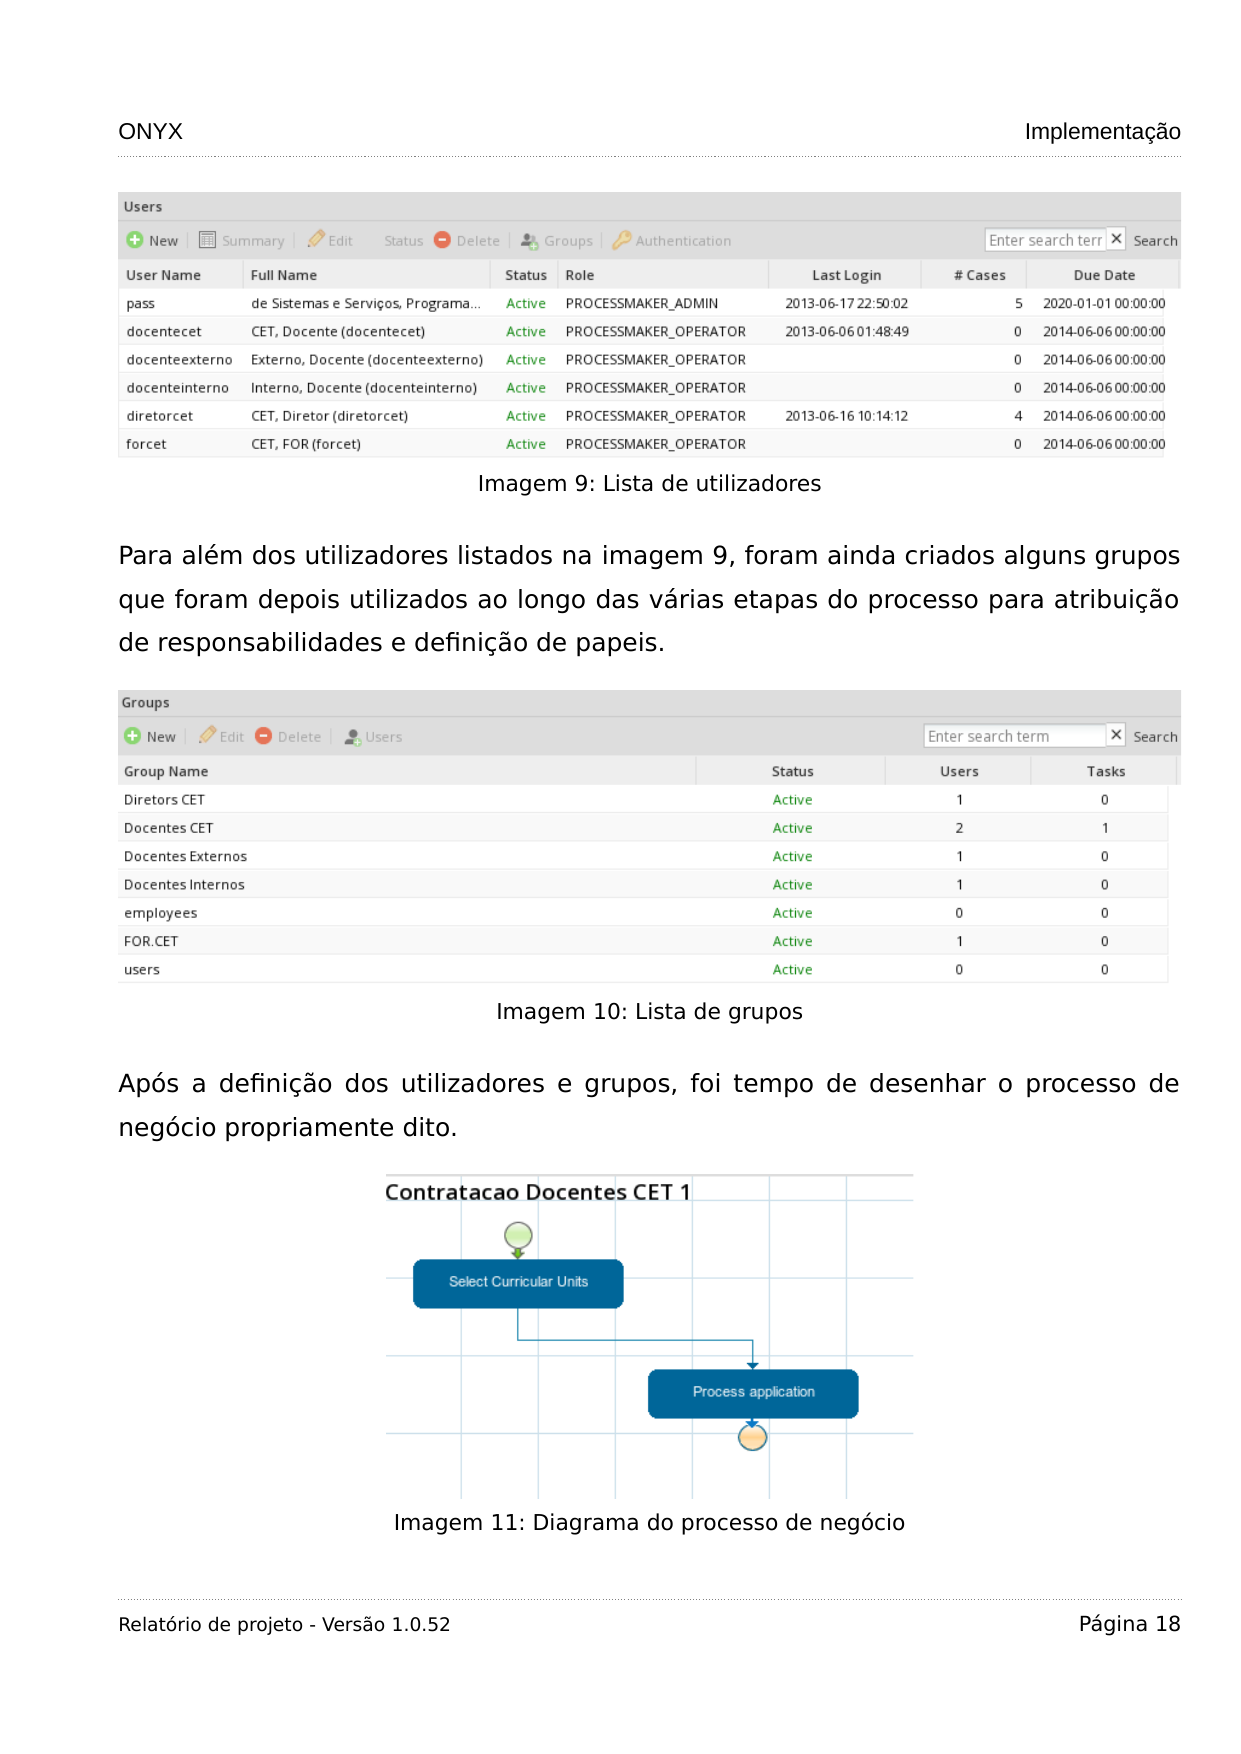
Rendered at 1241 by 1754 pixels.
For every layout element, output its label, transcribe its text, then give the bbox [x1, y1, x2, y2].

text Imagem 11: Diagrama do processo de negócio [386, 1499, 913, 1536]
text Imagem 9: Lista de utilizadores [118, 460, 1181, 497]
text [118, 684, 1181, 690]
picture [118, 192, 1182, 460]
text Imagem 10: Lista de grupos [118, 988, 1181, 1025]
picture [386, 1174, 914, 1499]
text Para além dos utilizadores listados na Imagem 9, foram ainda criados alguns grupos que foram depois utilizados ao longo das várias etapas do processo para atribuição de responsabilidades e definição de papeis. [118, 497, 1181, 658]
text [118, 186, 1181, 192]
text Após a definição dos utilizadores e grupos, foi tempo de desenhar o processo de negócio propriamente dito. [118, 1025, 1181, 1142]
picture [118, 690, 1182, 988]
